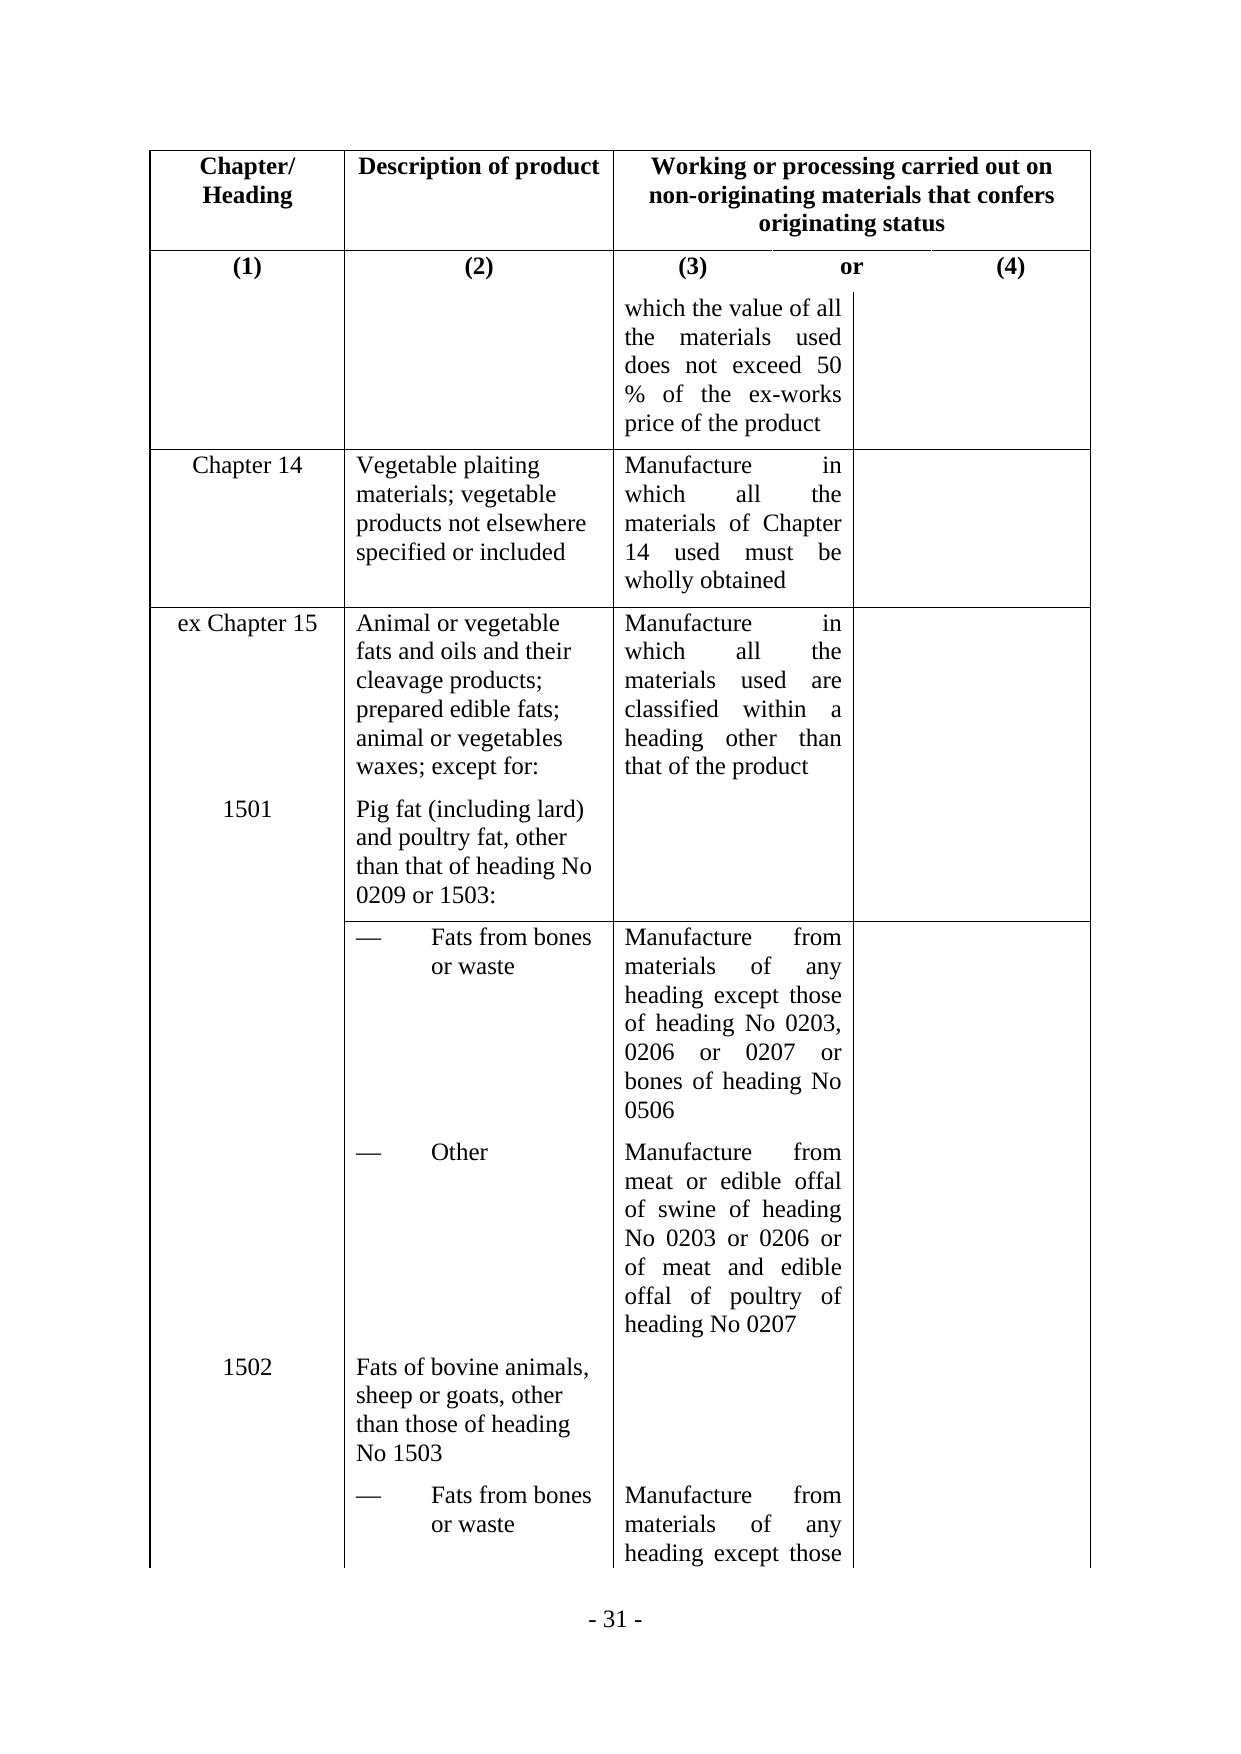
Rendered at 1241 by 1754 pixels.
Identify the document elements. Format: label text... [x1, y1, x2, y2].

table_cell [151, 293, 344, 449]
table_cell — Fats from bones or waste [345, 1480, 613, 1567]
table_cell Animal or vegetable fats and oils and their cleavage products; prepared edible fats; animal or vegetables waxes; except for: [345, 608, 613, 793]
table_header Description of product [345, 151, 613, 250]
table_cell [854, 922, 1090, 1136]
table_header Working or processing carried out on non-originating materials that confers originating status [614, 151, 1090, 250]
table_cell [854, 1352, 1090, 1479]
table_cell (3) [614, 251, 772, 292]
table_cell (4) [932, 251, 1090, 292]
table_cell [151, 921, 344, 1136]
table_cell Chapter 14 [151, 450, 344, 607]
table_cell Manufacture in which all the materials of Chapter 14 used must be wholly obtained [614, 450, 853, 607]
table_cell 1502 [151, 1352, 344, 1479]
table_cell Manufacture in which all the materials used are classified within a heading other than that of the product [614, 608, 853, 793]
table_cell [614, 794, 853, 921]
table_cell ex Chapter 15 [151, 608, 344, 793]
table_cell or [773, 251, 931, 292]
table_cell [854, 450, 1090, 607]
table_cell — Other [345, 1137, 613, 1351]
table_cell Manufacture from materials of any heading except those of heading No 0203, 0206 or 0207 or bones of heading No 0506 [614, 922, 853, 1136]
table_cell (1) [151, 251, 344, 292]
table_cell [614, 1352, 853, 1479]
table_cell Fats of bovine animals, sheep or goats, other than those of heading No 1503 [345, 1352, 613, 1479]
table_cell [854, 1480, 1090, 1567]
table_cell — Fats from bones or waste [345, 922, 613, 1136]
table_cell [854, 608, 1090, 793]
table_cell 1501 [151, 794, 344, 921]
table_cell [854, 1137, 1090, 1351]
table_cell Manufacture from materials of any heading except those [614, 1480, 853, 1567]
table_cell Pig fat (including lard) and poultry fat, other than that of heading No 0209 or 1503: [345, 794, 613, 921]
table_cell which the value of all the materials used does not exceed 50 % of the ex-works price of the product [614, 293, 853, 449]
table_cell [151, 1480, 344, 1567]
table_cell [345, 293, 613, 449]
table_cell (2) [345, 251, 613, 292]
table_cell Vegetable plaiting materials; vegetable products not elsewhere specified or included [345, 450, 613, 607]
table_cell [151, 1137, 344, 1351]
table_cell [854, 293, 1090, 449]
table_header Chapter/Heading [151, 151, 344, 250]
table_cell Manufacture from meat or edible offal of swine of heading No 0203 or 0206 or of meat and edible offal of poultry of heading No 0207 [614, 1137, 853, 1351]
table_cell [854, 794, 1090, 921]
